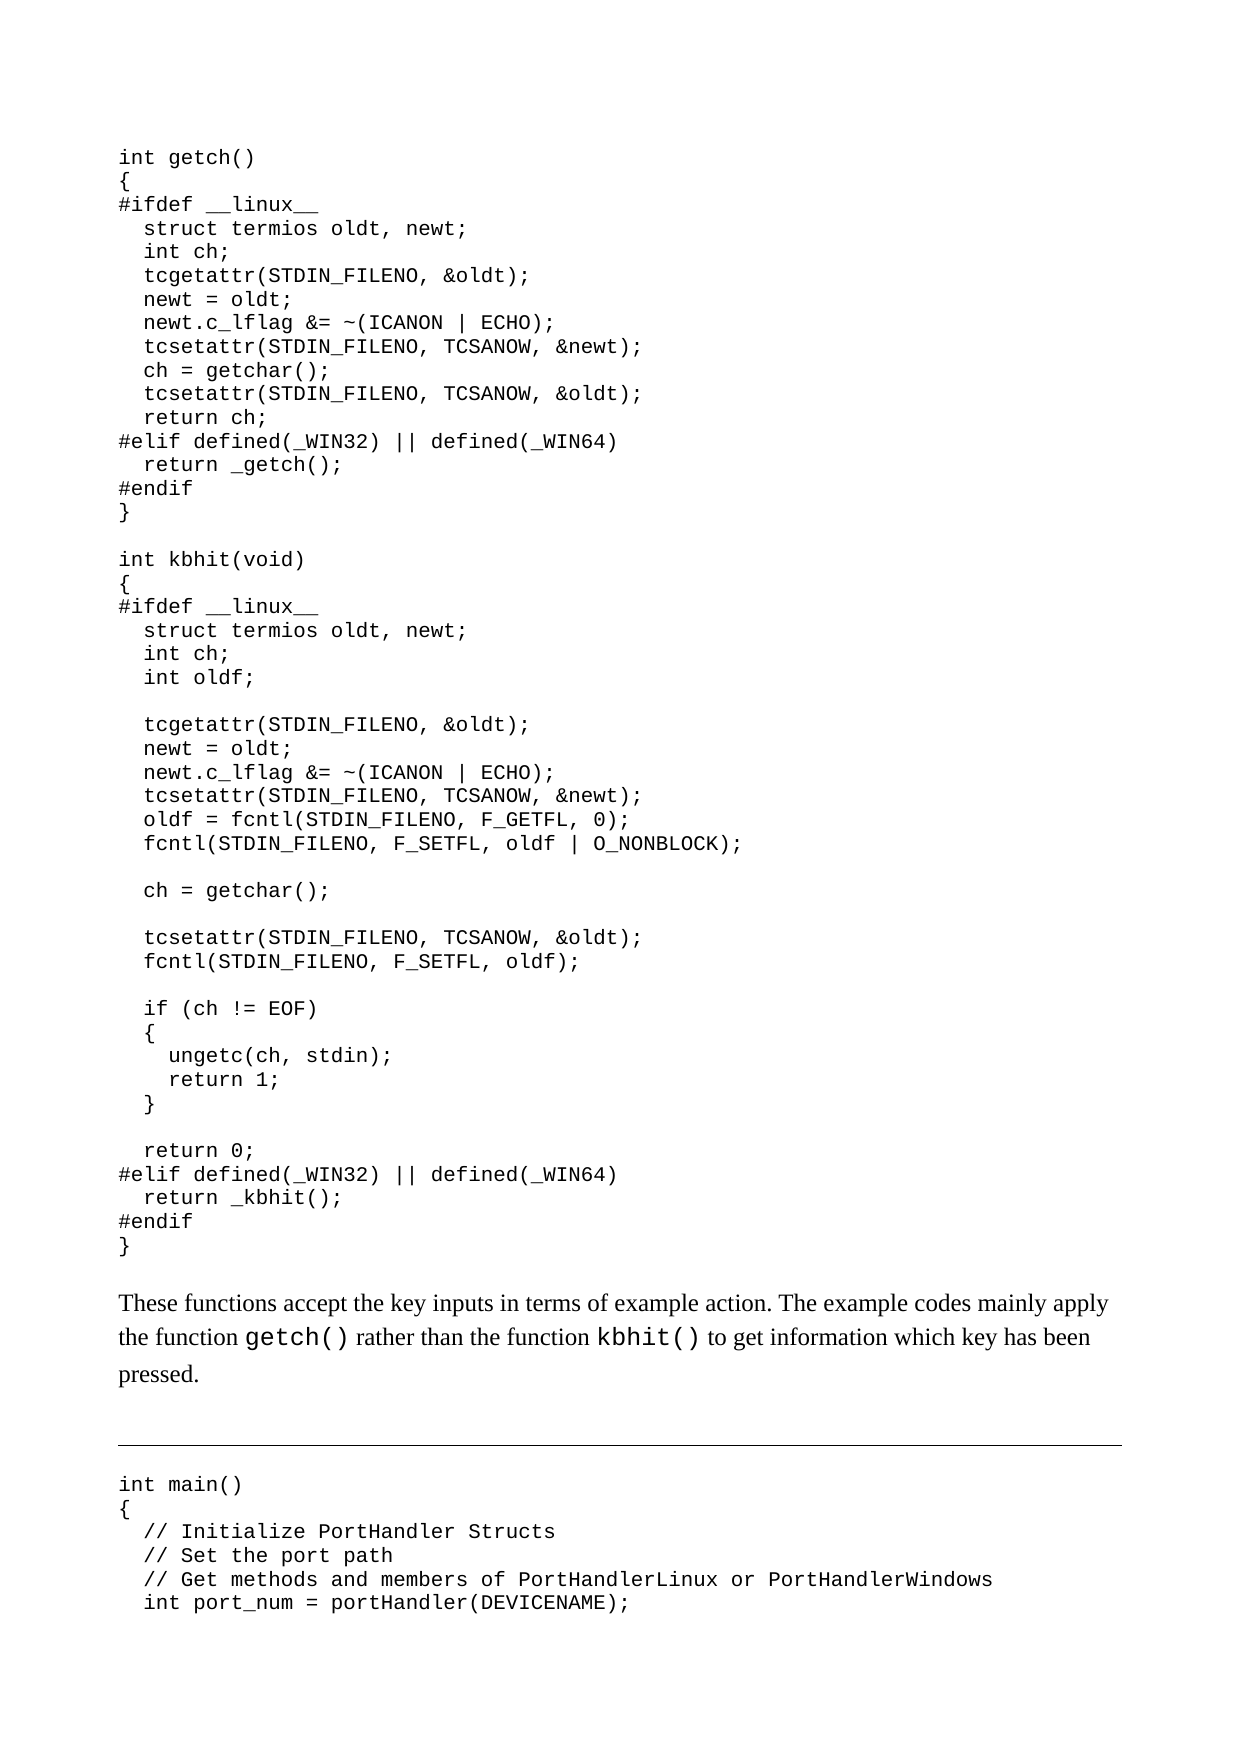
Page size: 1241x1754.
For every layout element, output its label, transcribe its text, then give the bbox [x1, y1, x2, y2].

text tcgetattr(STDIN_FILENO, &oldt); [118, 265, 1122, 289]
text } [118, 1234, 1122, 1258]
text ungetc(ch, stdin); [118, 1045, 1122, 1069]
text #ifdef __linux__ [118, 194, 1122, 218]
text #endif [118, 478, 1122, 502]
text tcsetattr(STDIN_FILENO, TCSANOW, &newt); [118, 336, 1122, 360]
text struct termios oldt, newt; [118, 218, 1122, 241]
text return _kbhit(); [118, 1187, 1122, 1211]
text return ch; [118, 407, 1122, 431]
text fcntl(STDIN_FILENO, F_SETFL, oldf | O_NONBLOCK); [118, 833, 1122, 856]
text ch = getchar(); [118, 880, 1122, 903]
text fcntl(STDIN_FILENO, F_SETFL, oldf); [118, 951, 1122, 974]
text #endif [118, 1211, 1122, 1234]
text { [118, 1498, 1122, 1521]
text int getch() [118, 147, 1122, 171]
text tcsetattr(STDIN_FILENO, TCSANOW, &oldt); [118, 927, 1122, 951]
text int ch; [118, 643, 1122, 667]
text These functions accept the key inputs in terms of example action. The example codes mainly apply the function getch() rather than the function kbhit() to get information which key has been pressed. [118, 1288, 1122, 1387]
text { [118, 1022, 1122, 1045]
text struct termios oldt, newt; [118, 620, 1122, 643]
text return 0; [118, 1140, 1122, 1164]
text newt = oldt; [118, 738, 1122, 762]
text tcsetattr(STDIN_FILENO, TCSANOW, &newt); [118, 785, 1122, 809]
text { [118, 171, 1122, 194]
text int oldf; [118, 667, 1122, 691]
text return _getch(); [118, 454, 1122, 478]
text int kbhit(void) [118, 549, 1122, 572]
text #elif defined(_WIN32) || defined(_WIN64) [118, 1164, 1122, 1187]
text { [118, 572, 1122, 596]
text // Set the port path [118, 1545, 1122, 1569]
text #elif defined(_WIN32) || defined(_WIN64) [118, 431, 1122, 454]
text int main() [118, 1474, 1122, 1498]
text tcgetattr(STDIN_FILENO, &oldt); [118, 714, 1122, 738]
text oldf = fcntl(STDIN_FILENO, F_GETFL, 0); [118, 809, 1122, 833]
text } [118, 1093, 1122, 1116]
text // Get methods and members of PortHandlerLinux or PortHandlerWindows [118, 1569, 1122, 1592]
text if (ch != EOF) [118, 998, 1122, 1022]
text int port_num = portHandler(DEVICENAME); [118, 1592, 1122, 1616]
text newt.c_lflag &= ~(ICANON | ECHO); [118, 762, 1122, 785]
text int ch; [118, 241, 1122, 265]
text newt = oldt; [118, 289, 1122, 312]
text newt.c_lflag &= ~(ICANON | ECHO); [118, 312, 1122, 336]
text return 1; [118, 1069, 1122, 1093]
text // Initialize PortHandler Structs [118, 1521, 1122, 1545]
text ch = getchar(); [118, 360, 1122, 383]
text } [118, 502, 1122, 525]
text #ifdef __linux__ [118, 596, 1122, 620]
text tcsetattr(STDIN_FILENO, TCSANOW, &oldt); [118, 383, 1122, 407]
